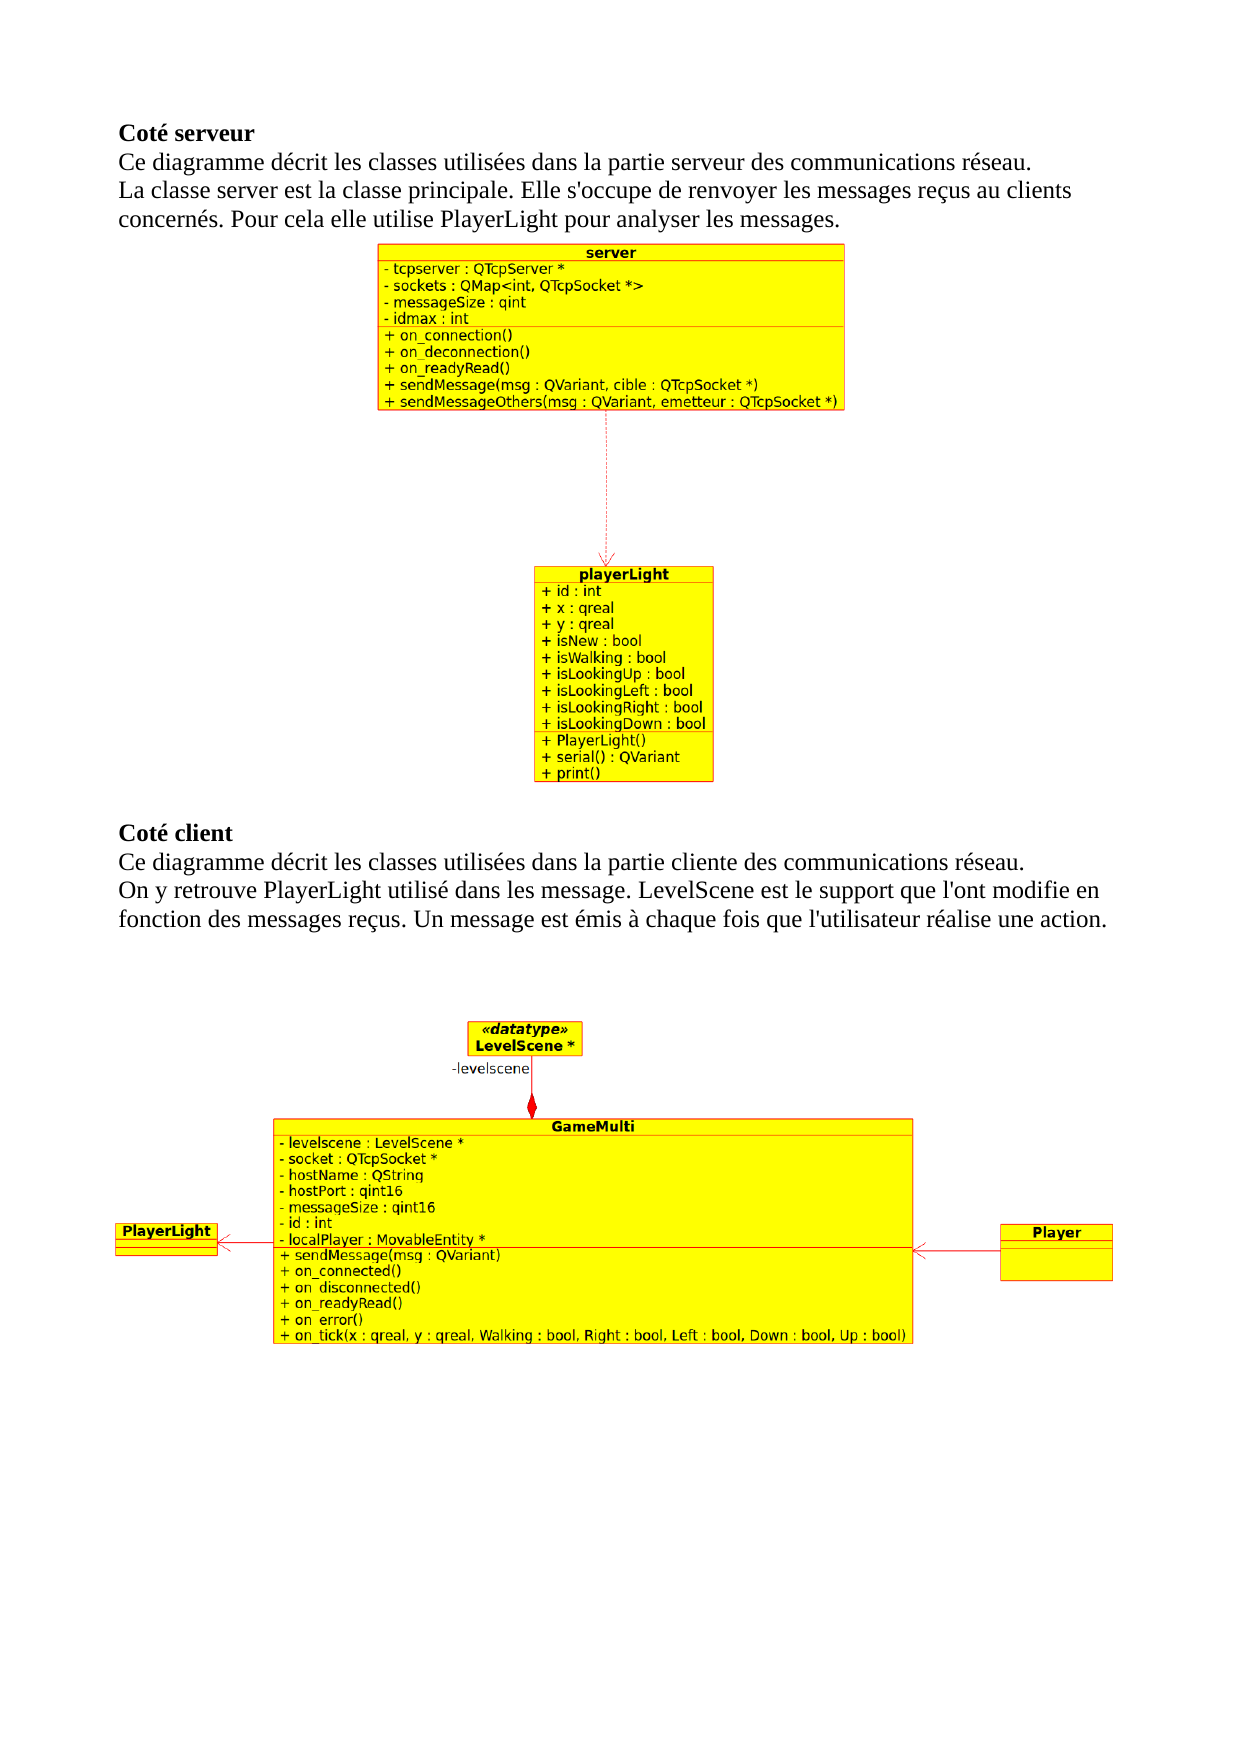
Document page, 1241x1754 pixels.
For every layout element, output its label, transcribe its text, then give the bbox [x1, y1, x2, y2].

text Ce diagramme décrit les classes utilisées dans la partie cliente des communications réseau. [118, 847, 1122, 875]
picture [374, 237, 850, 789]
text On y retrouve PlayerLight utilisé dans les message. LevelScene est le support que l'ont modifie en fonction des messages reçus. Un message est émis à chaque fois que l'utilisateur réalise une action. [118, 875, 1122, 933]
text Ce diagramme décrit les classes utilisées dans la partie serveur des communications réseau. [118, 147, 1122, 176]
text La classe server est la classe principale. Elle s'occupe de renvoyer les messages reçus au clients concernés. Pour cela elle utilise PlayerLight pour analyser les messages. [118, 176, 1122, 233]
text Coté serveur [118, 118, 1122, 147]
picture [115, 1015, 1120, 1351]
text Coté client [118, 818, 1122, 847]
